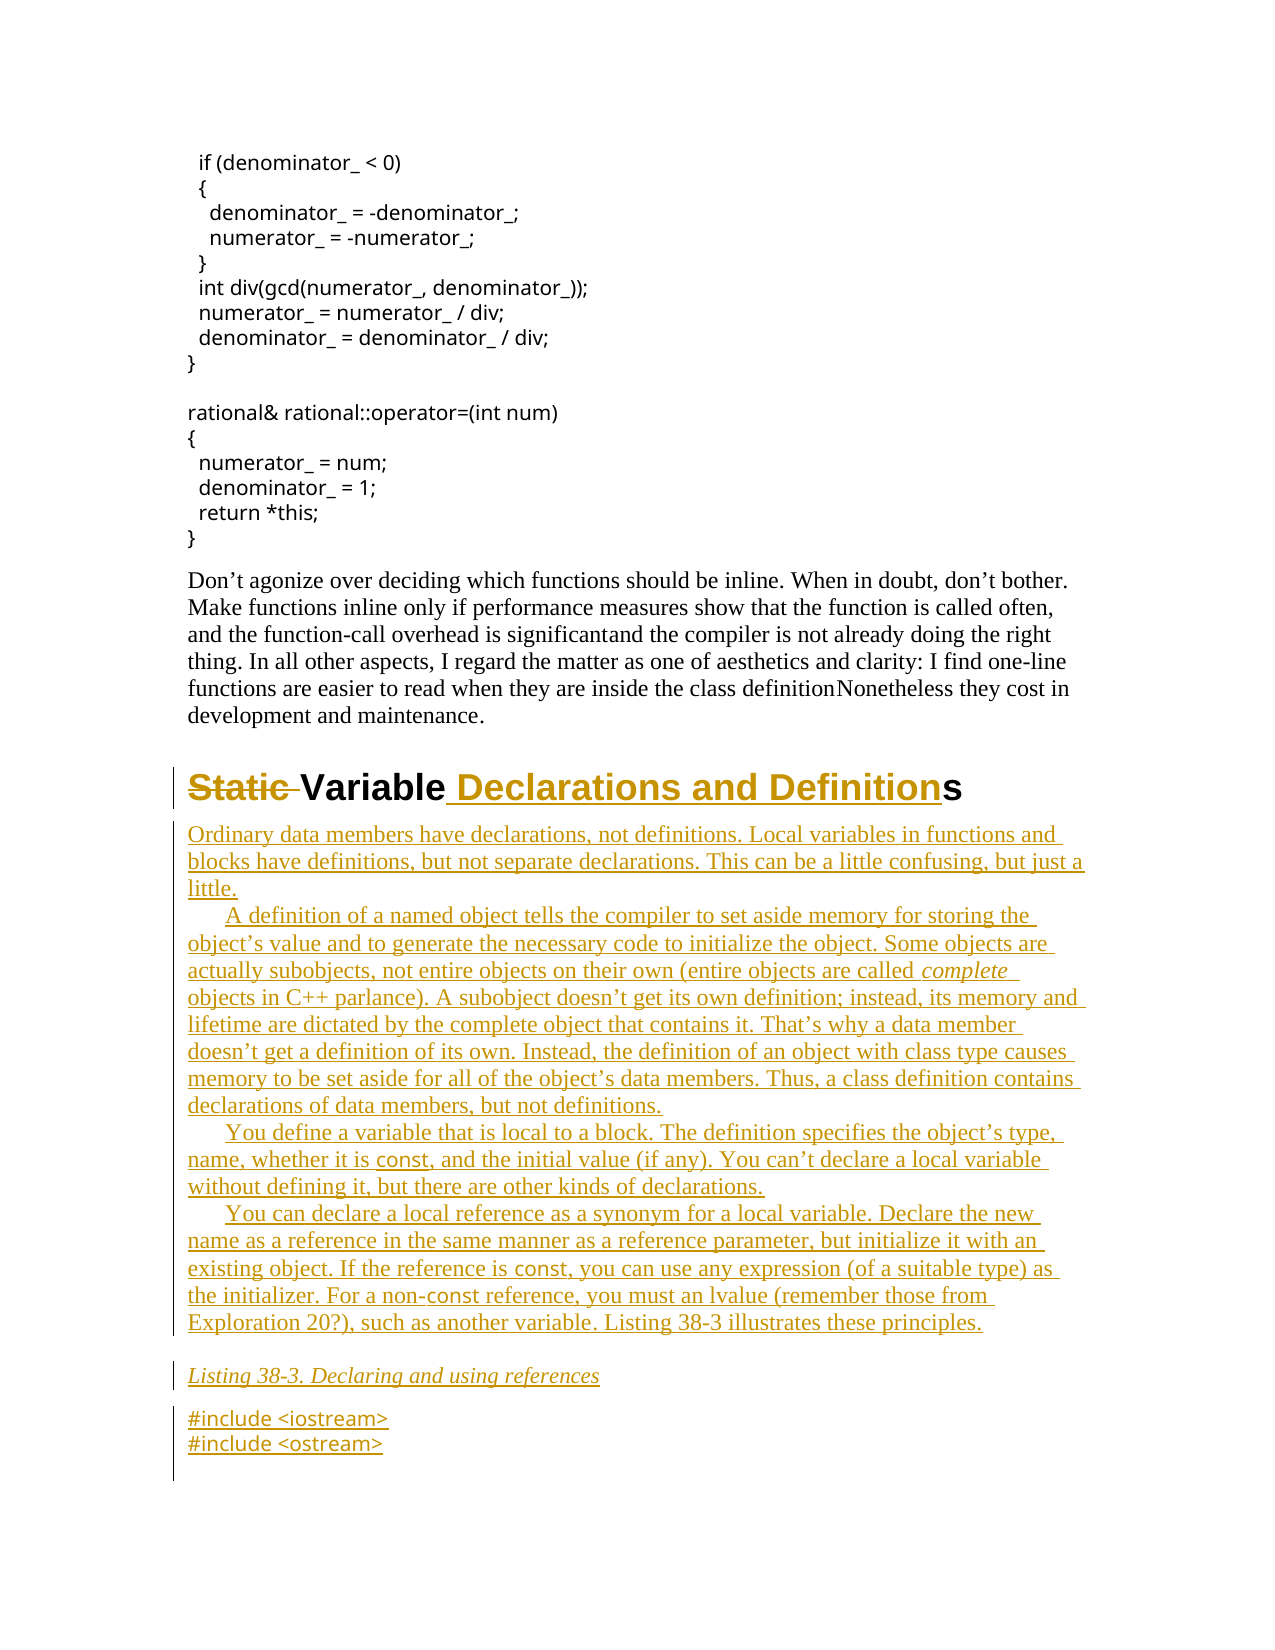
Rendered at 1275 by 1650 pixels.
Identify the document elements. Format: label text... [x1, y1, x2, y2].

text } [187, 525, 1072, 550]
subtitle Variable Declarations and Definitions [187, 767, 1087, 808]
text Ordinary data members have declarations, not definitions. Local variables in functions and blocks have definitions, but not separate declarations. This can be a little confusing, but just a little. [187, 821, 1087, 902]
text #include <ostream> [187, 1431, 1072, 1456]
text if (denominator_ < 0) [187, 150, 1072, 175]
text #include <iostream> [187, 1406, 1072, 1431]
text numerator_ = -numerator_; [187, 225, 1072, 250]
text } [187, 250, 1072, 275]
text int div(gcd(numerator_, denominator_)); [187, 275, 1072, 300]
text return *this; [187, 500, 1072, 525]
text } [187, 350, 1072, 375]
text { [187, 175, 1072, 200]
text You define a variable that is local to a block. The definition specifies the object’s type, name, whether it is const, and the initial value (if any). You can’t declare a local variable without defining it, but there are other kinds of declarations. [187, 1119, 1087, 1200]
text numerator_ = numerator_ / div; [187, 300, 1072, 325]
text A definition of a named object tells the compiler to set aside memory for storing the object’s value and to generate the necessary code to initialize the object. Some objects are actually subobjects, not entire objects on their own (entire objects are called complete objects in C++ parlance). A subobject doesn’t get its own definition; instead, its memory and lifetime are dictated by the complete object that contains it. That’s why a data member doesn’t get a definition of its own. Instead, the definition of an object with class type causes memory to be set aside for all of the object’s data members. Thus, a class definition contains declarations of data members, but not definitions. [187, 902, 1087, 1119]
text denominator_ = -denominator_; [187, 200, 1072, 225]
text { [187, 425, 1072, 450]
text denominator_ = 1; [187, 475, 1072, 500]
text You can declare a local reference as a synonym for a local variable. Declare the new name as a reference in the same manner as a reference parameter, but initialize it with an existing object. If the reference is const, you can use any expression (of a suitable type) as the initializer. For a non-const reference, you must an lvalue (remember those from Exploration 20?), such as another variable. Listing 38-3 illustrates these principles. [187, 1200, 1087, 1336]
text Listing 38-3. Declaring and using references [187, 1361, 1087, 1390]
text denominator_ = denominator_ / div; [187, 325, 1072, 350]
text rational& rational::operator=(int num) [187, 400, 1072, 425]
text numerator_ = num; [187, 450, 1072, 475]
text Don’t agonize over deciding which functions should be inline. When in doubt, don’t bother. Make functions inline only if performance measures show that the function is called often, and the function-call overhead is significantand the compiler is not already doing the right thing. In all other aspects, I regard the matter as one of aesthetics and clarity: I find one-line functions are easier to read when they are inside the class definitionNonetheless they cost in development and maintenance. [187, 567, 1087, 729]
